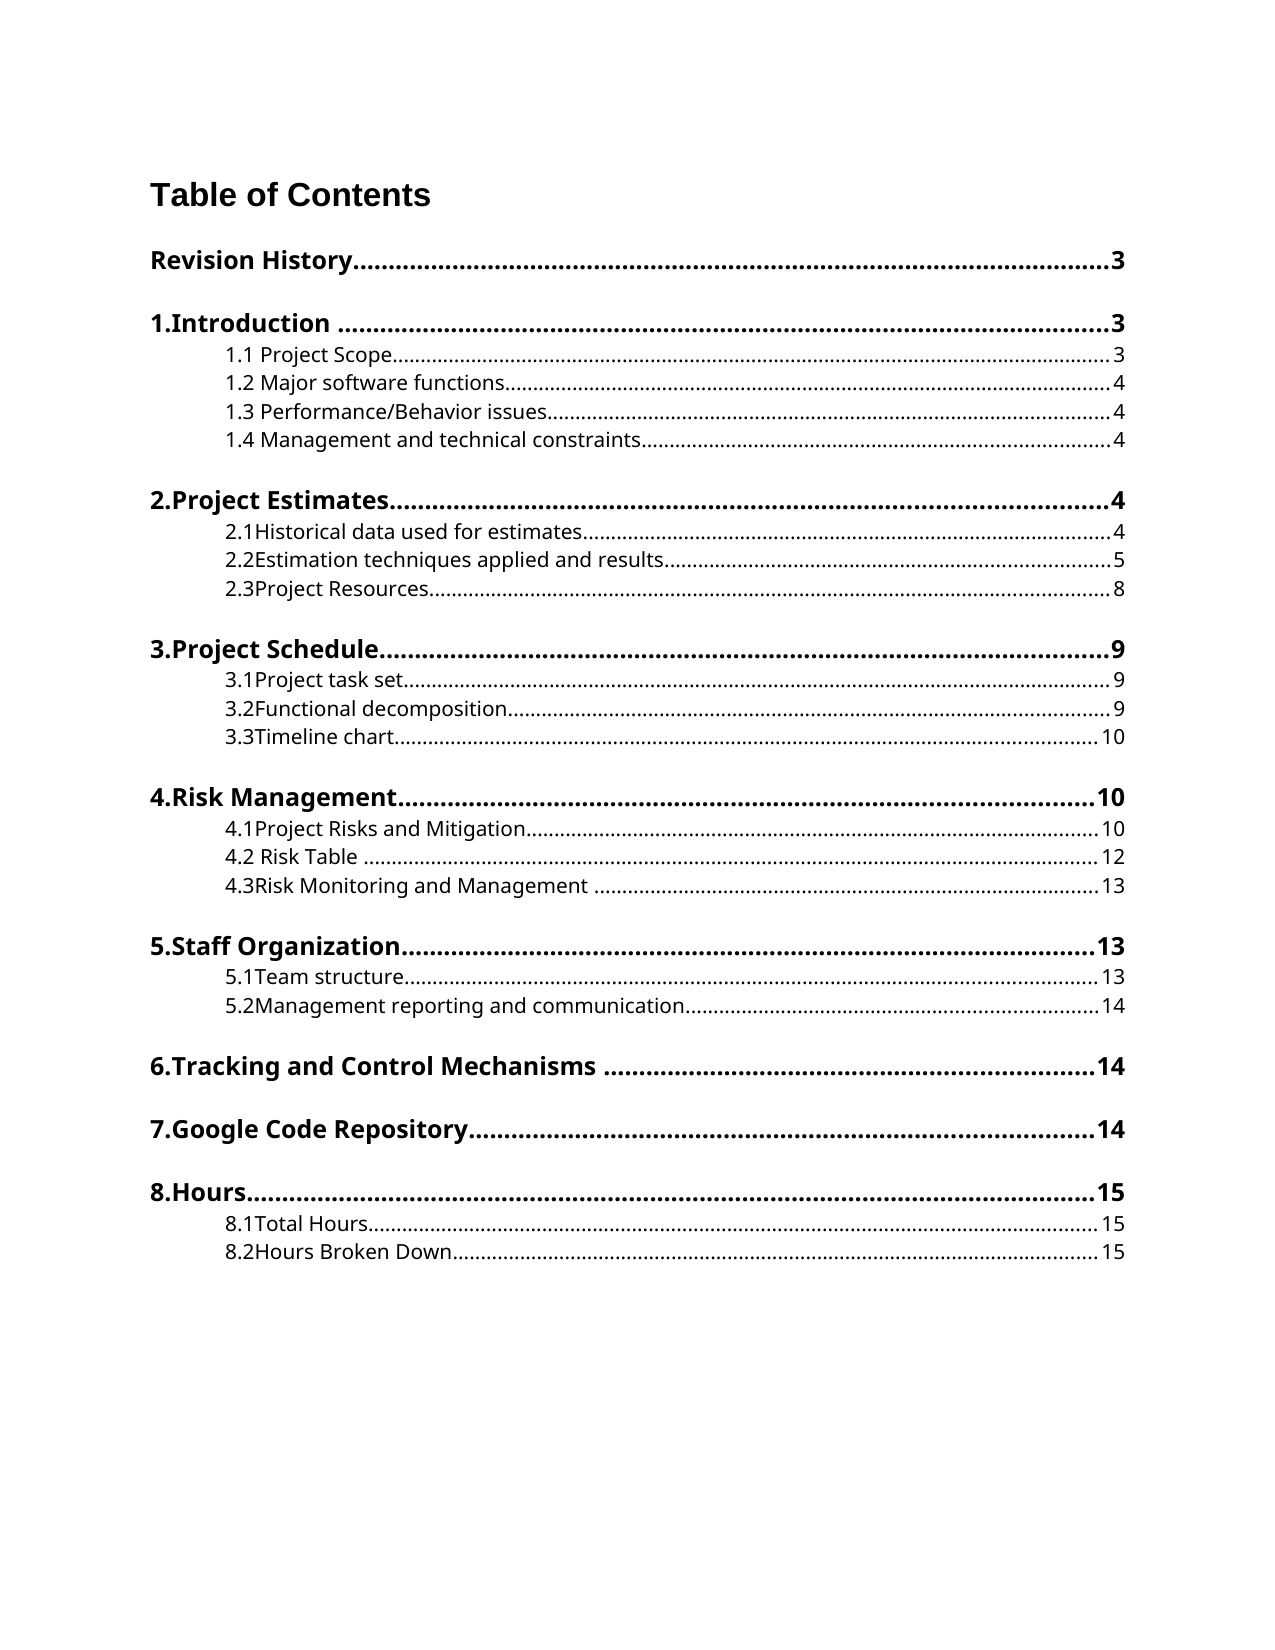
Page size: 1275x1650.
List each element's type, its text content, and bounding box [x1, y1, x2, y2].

text 2.3Project Resources 8 [225, 574, 1125, 602]
text 2.Project Estimates 4 [150, 483, 1125, 517]
text 2.2Estimation techniques applied and results 5 [225, 545, 1125, 574]
text 3.2Functional decomposition 9 [225, 694, 1125, 722]
text 1.2 Major software functions 4 [225, 368, 1125, 397]
text 4.2 Risk Table 12 [225, 842, 1125, 871]
text 1.1 Project Scope 3 [225, 340, 1125, 368]
text 1.3 Performance/Behavior issues 4 [225, 397, 1125, 425]
text 8.Hours 15 [150, 1175, 1125, 1209]
text 5.2Management reporting and communication 14 [225, 991, 1125, 1019]
text 1.Introduction 3 [150, 306, 1125, 340]
text 5.1Team structure 13 [225, 962, 1125, 991]
text 1.4 Management and technical constraints 4 [225, 425, 1125, 454]
text 7.Google Code Repository 14 [150, 1112, 1125, 1146]
text 8.1Total Hours 15 [225, 1209, 1125, 1237]
text 8.2Hours Broken Down 15 [225, 1237, 1125, 1266]
text 3.1Project task set 9 [225, 665, 1125, 694]
text 4.3Risk Monitoring and Management 13 [225, 871, 1125, 899]
text 6.Tracking and Control Mechanisms 14 [150, 1048, 1125, 1083]
text 3.Project Schedule 9 [150, 631, 1125, 665]
text Revision History 3 [150, 243, 1125, 277]
subtitle Table of Contents [150, 175, 1125, 213]
text 3.3Timeline chart 10 [225, 722, 1125, 751]
text 5.Staff Organization 13 [150, 928, 1125, 962]
text 4.1Project Risks and Mitigation 10 [225, 814, 1125, 842]
text 2.1Historical data used for estimates 4 [225, 517, 1125, 545]
text 4.Risk Management 10 [150, 780, 1125, 814]
